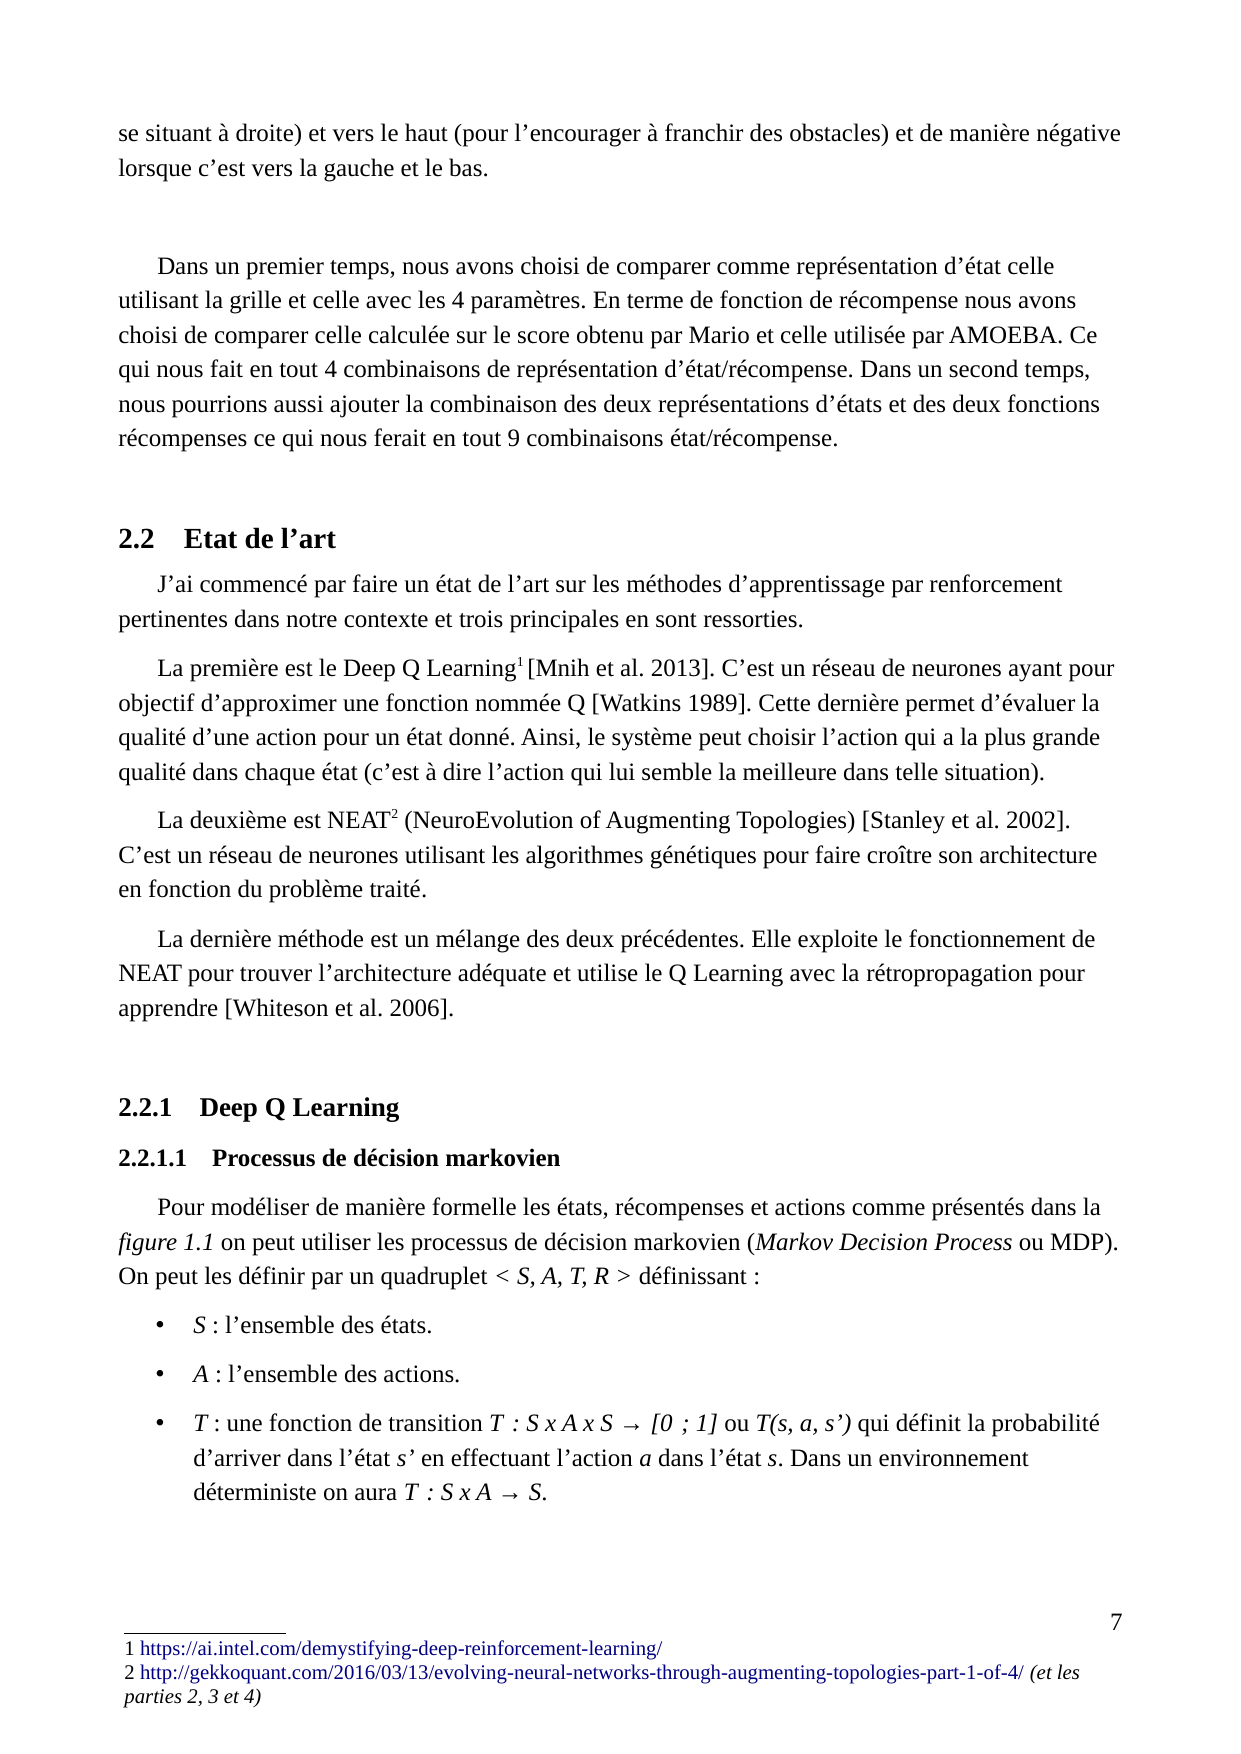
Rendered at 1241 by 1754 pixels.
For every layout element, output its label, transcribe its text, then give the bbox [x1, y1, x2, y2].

subtitle 2.2.1 Deep Q Learning [118, 1091, 1122, 1122]
text Dans un premier temps, nous avons choisi de comparer comme représentation d’état celle utilisant la grille et celle avec les 4 paramètres. En terme de fonction de récompense nous avons choisi de comparer celle calculée sur le score obtenu par Mario et celle utilisée par AMOEBA. Ce qui nous fait en tout 4 combinaisons de représentation d’état/récompense. Dans un second temps, nous pourrions aussi ajouter la combinaison des deux représentations d’états et des deux fonctions récompenses ce qui nous ferait en tout 9 combinaisons état/récompense. [118, 251, 1122, 452]
subtitle 2.2.1.1 Processus de décision markovien [118, 1143, 1122, 1172]
list A : l’ensemble des actions. [156, 1359, 1122, 1388]
text La première est le Deep Q Learning1 [Mnih et al. 2013]. C’est un réseau de neurones ayant pour objectif d’approximer une fonction nommée Q [Watkins 1989]. Cette dernière permet d’évaluer la qualité d’une action pour un état donné. Ainsi, le système peut choisir l’action qui a la plus grande qualité dans chaque état (c’est à dire l’action qui lui semble la meilleure dans telle situation). [118, 653, 1122, 785]
text se situant à droite) et vers le haut (pour l’encourager à franchir des obstacles) et de manière négative lorsque c’est vers la gauche et le bas. [118, 118, 1122, 181]
text Pour modéliser de manière formelle les états, récompenses et actions comme présentés dans la figure 1.1 on peut utiliser les processus de décision markovien (Markov Decision Process ou MDP). On peut les définir par un quadruplet < S, A, T, R > définissant : [118, 1192, 1122, 1290]
text J’ai commencé par faire un état de l’art sur les méthodes d’apprentissage par renforcement pertinentes dans notre contexte et trois principales en sont ressorties. [118, 569, 1122, 633]
text La deuxième est NEAT2 (NeuroEvolution of Augmenting Topologies) [Stanley et al. 2002]. C’est un réseau de neurones utilisant les algorithmes génétiques pour faire croître son architecture en fonction du problème traité. [118, 806, 1122, 903]
text La dernière méthode est un mélange des deux précédentes. Elle exploite le fonctionnement de NEAT pour trouver l’architecture adéquate et utilise le Q Learning avec la rétropropagation pour apprendre [Whiteson et al. 2006]. [118, 924, 1122, 1021]
subtitle 2.2 Etat de l’art [118, 521, 1122, 555]
list S : l’ensemble des états. [156, 1310, 1122, 1339]
list T : une fonction de transition T : S x A x S → [0 ; 1] ou T(s, a, s’) qui définit la probabilité d’arriver dans l’état s’ en effectuant l’action a dans l’état s. Dans un environnement déterministe on aura T : S x A → S. [156, 1408, 1122, 1506]
